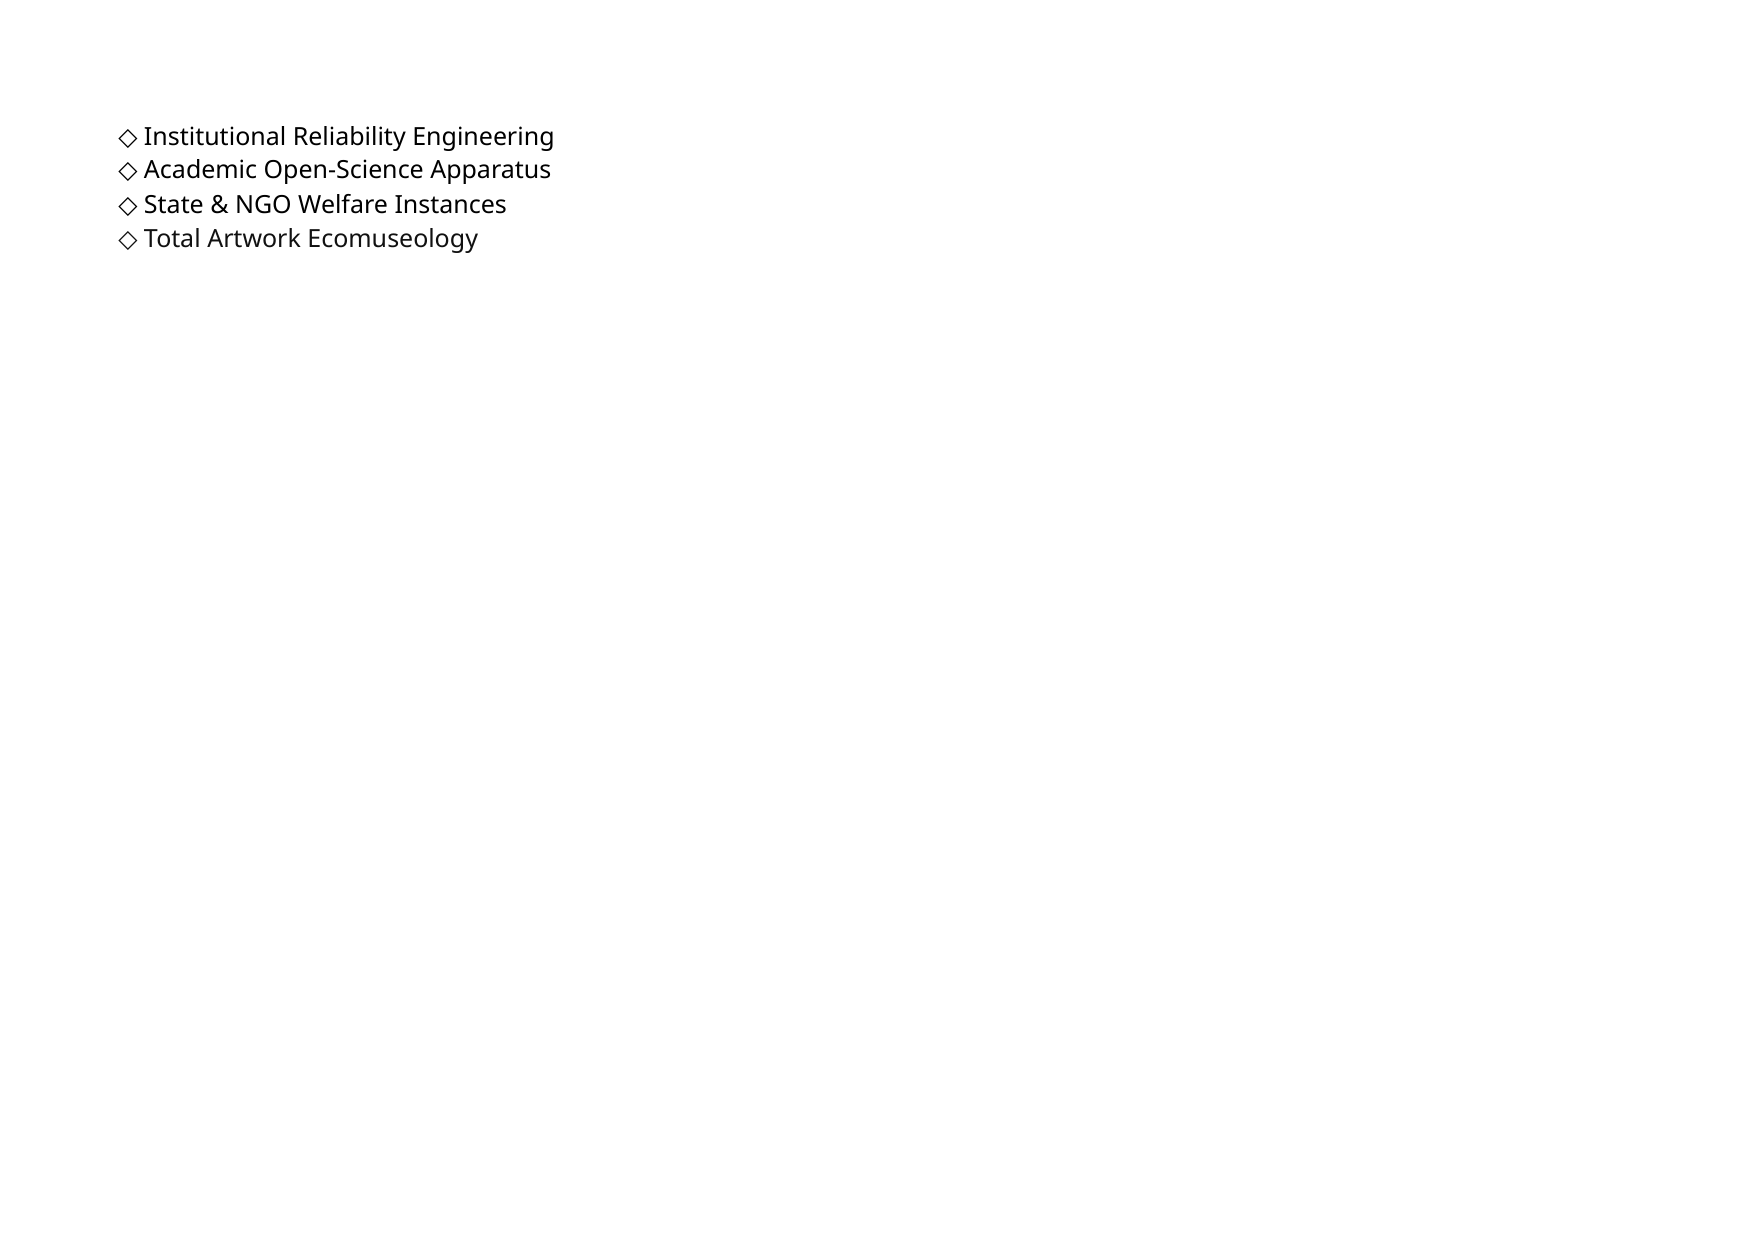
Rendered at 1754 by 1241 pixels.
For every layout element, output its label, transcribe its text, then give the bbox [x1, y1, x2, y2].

text ◇ Total Artwork Ecomuseology [118, 220, 877, 254]
text ◇ State & NGO Welfare Instances [118, 186, 877, 220]
text ◇ Academic Open-Science Apparatus [118, 152, 877, 186]
text ◇ Institutional Reliability Engineering [118, 118, 877, 152]
